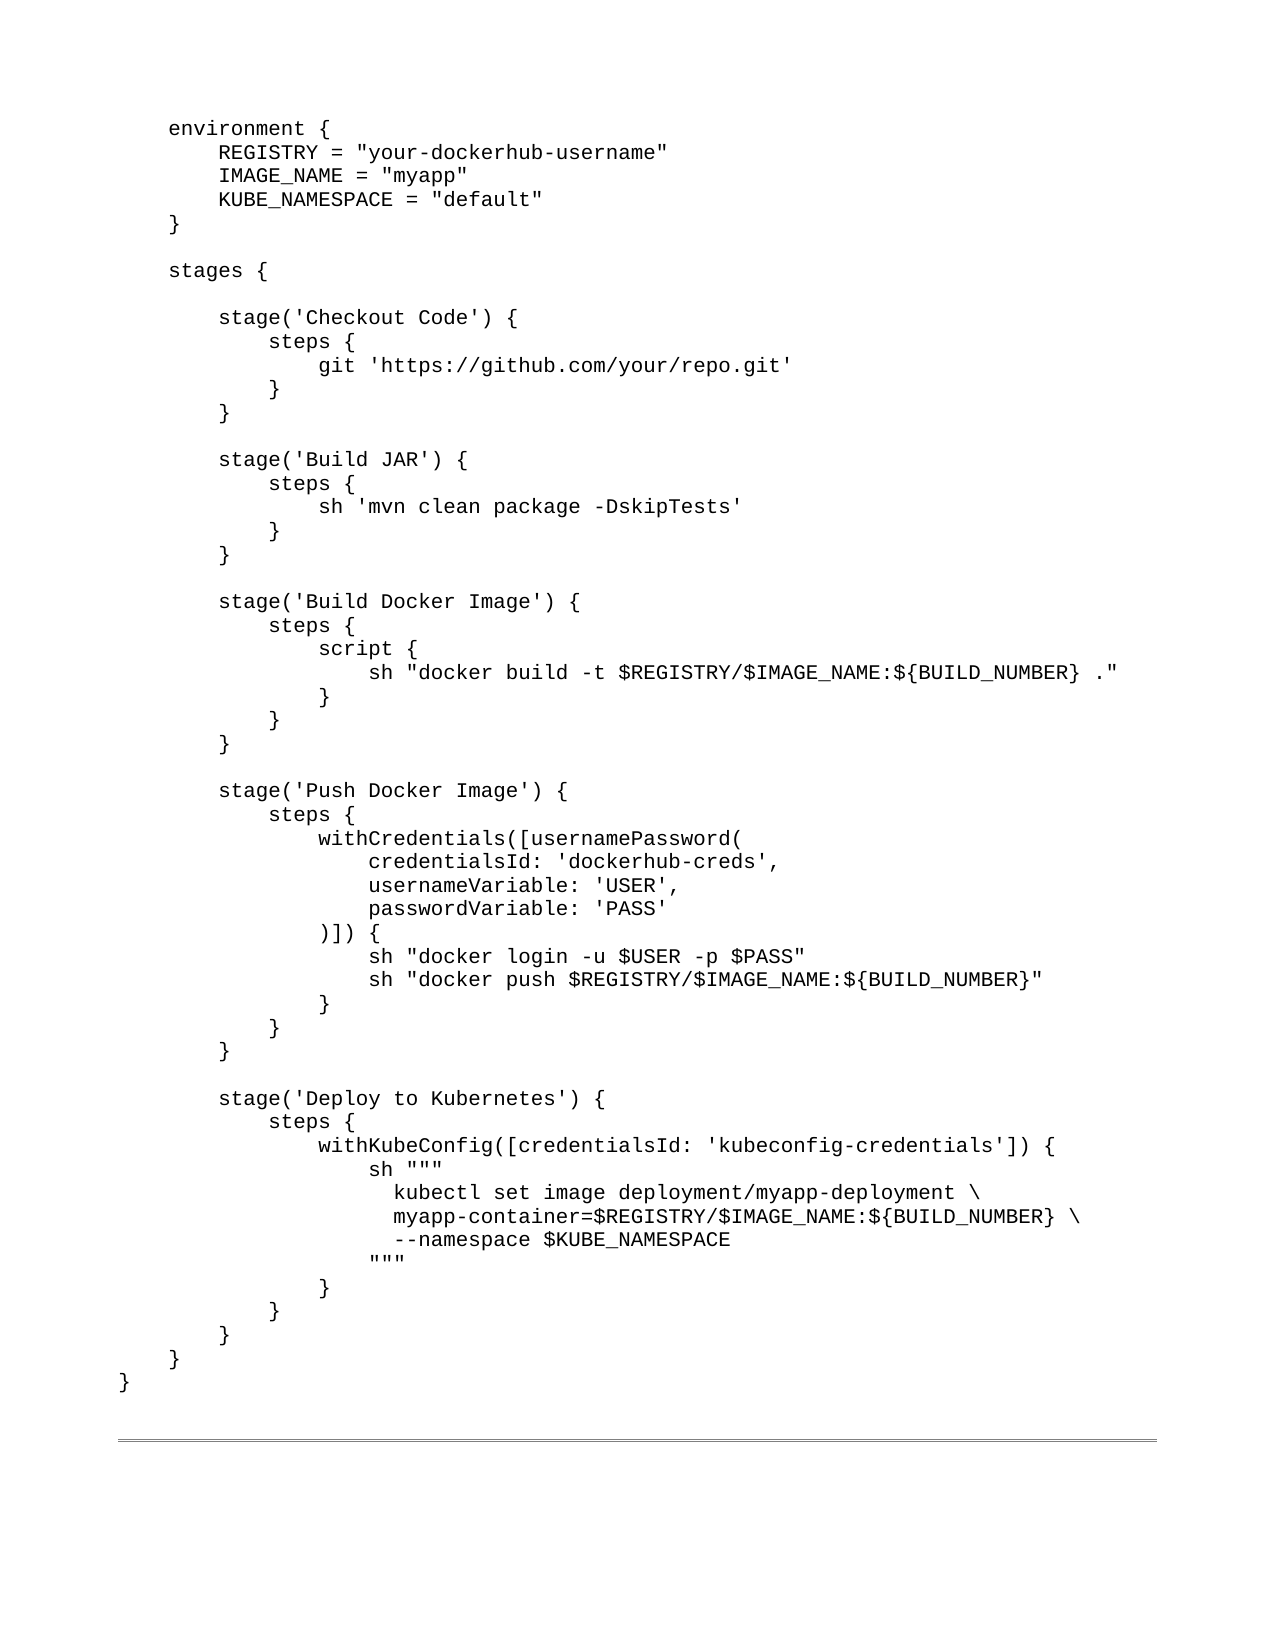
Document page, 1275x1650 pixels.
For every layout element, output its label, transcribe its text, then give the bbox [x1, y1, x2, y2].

text } [118, 733, 1157, 757]
text stage('Build Docker Image') { [118, 591, 1157, 615]
text script { [118, 638, 1157, 662]
text } [118, 213, 1157, 236]
text withKubeConfig([credentialsId: 'kubeconfig-credentials']) { [118, 1135, 1157, 1158]
text } [118, 709, 1157, 733]
text steps { [118, 1111, 1157, 1135]
text sh "docker build -t $REGISTRY/$IMAGE_NAME:${BUILD_NUMBER} ." [118, 662, 1157, 686]
text } [118, 1300, 1157, 1324]
text stage('Build JAR') { [118, 449, 1157, 473]
text } [118, 520, 1157, 544]
text environment { [118, 118, 1157, 142]
text IMAGE_NAME = "myapp" [118, 165, 1157, 189]
text sh "docker login -u $USER -p $PASS" [118, 946, 1157, 969]
text } [118, 1277, 1157, 1300]
text kubectl set image deployment/myapp-deployment \ [118, 1182, 1157, 1206]
text usernameVariable: 'USER', [118, 875, 1157, 898]
text } [118, 1348, 1157, 1371]
text --namespace $KUBE_NAMESPACE [118, 1229, 1157, 1253]
text withCredentials([usernamePassword( [118, 827, 1157, 851]
text steps { [118, 473, 1157, 496]
text } [118, 1017, 1157, 1040]
text steps { [118, 804, 1157, 827]
text stage('Deploy to Kubernetes') { [118, 1088, 1157, 1111]
text KUBE_NAMESPACE = "default" [118, 189, 1157, 213]
text stage('Push Docker Image') { [118, 780, 1157, 804]
text stages { [118, 260, 1157, 284]
text stage('Checkout Code') { [118, 307, 1157, 331]
text myapp-container=$REGISTRY/$IMAGE_NAME:${BUILD_NUMBER} \ [118, 1206, 1157, 1229]
text } [118, 686, 1157, 709]
text } [118, 378, 1157, 402]
text steps { [118, 331, 1157, 354]
text } [118, 1371, 1157, 1395]
text passwordVariable: 'PASS' [118, 898, 1157, 922]
text sh """ [118, 1158, 1157, 1182]
text steps { [118, 615, 1157, 638]
text )]) { [118, 922, 1157, 946]
text sh "docker push $REGISTRY/$IMAGE_NAME:${BUILD_NUMBER}" [118, 969, 1157, 993]
text sh 'mvn clean package -DskipTests' [118, 496, 1157, 520]
text } [118, 402, 1157, 426]
text credentialsId: 'dockerhub-creds', [118, 851, 1157, 875]
text } [118, 544, 1157, 567]
text REGISTRY = "your-dockerhub-username" [118, 142, 1157, 165]
text git 'https://github.com/your/repo.git' [118, 354, 1157, 378]
text } [118, 993, 1157, 1017]
text """ [118, 1253, 1157, 1277]
text } [118, 1324, 1157, 1348]
text } [118, 1040, 1157, 1064]
